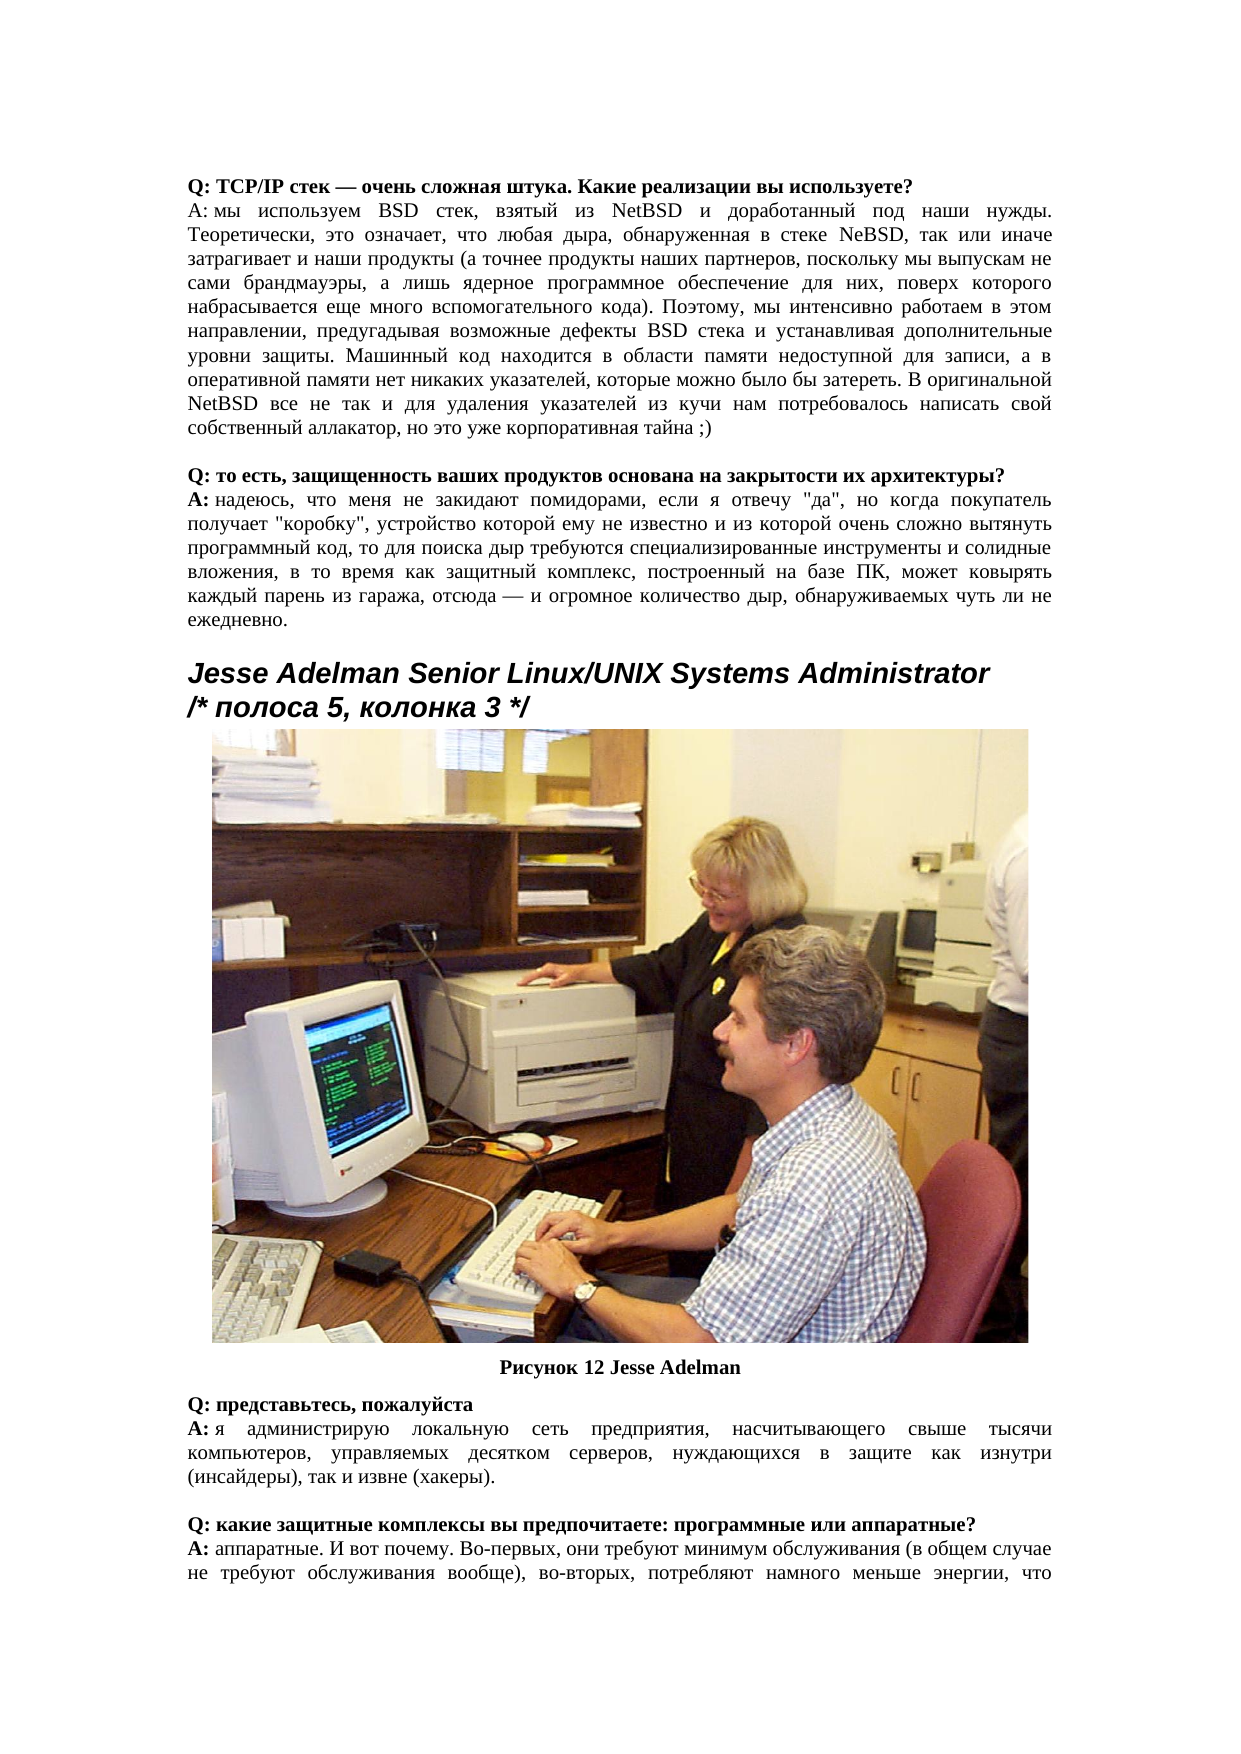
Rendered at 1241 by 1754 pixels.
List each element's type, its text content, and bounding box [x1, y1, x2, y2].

text Q: TCP/IP стек — очень сложная штука. Какие реализации вы используете? [187, 174, 1053, 198]
text A: надеюсь, что меня не закидают помидорами, если я отвечу "да", но когда покупатель получает "коробку", устройство которой ему не известно и из которой очень сложно вытянуть программный код, то для поиска дыр требуются специализированные инструменты и солидные вложения, в то время как защитный комплекс, построенный на базе ПК, может ковырять каждый парень из гаража, отсюда — и огромное количество дыр, обнаруживаемых чуть ли не ежедневно. [187, 487, 1053, 631]
text Рисунок 12 Jesse Adelman [187, 1355, 1053, 1379]
text Q: представьтесь, пожалуйста [187, 1392, 1053, 1416]
picture [212, 729, 1029, 1343]
text A: я администрирую локальную сеть предприятия, насчитывающего свыше тысячи компьютеров, управляемых десятком серверов, нуждающихся в защите как изнутри (инсайдеры), так и извне (хакеры). [187, 1416, 1053, 1488]
text Q: какие защитные комплексы вы предпочитаете: программные или аппаратные? [187, 1512, 1053, 1536]
subtitle Jesse Adelman Senior Linux/UNIX Systems Administrator /* полоса 5, колонка 3 */ [187, 656, 1053, 723]
text Q: то есть, защищенность ваших продуктов основана на закрытости их архитектуры? [187, 463, 1053, 487]
text A: аппаратные. И вот почему. Во-первых, они требуют минимум обслуживания (в общем случае не требуют обслуживания вообще), во-вторых, потребляют намного меньше энергии, что [187, 1536, 1053, 1584]
text A: мы используем BSD стек, взятый из NetBSD и доработанный под наши нужды. Теоретически, это означает, что любая дыра, обнаруженная в стеке NeBSD, так или иначе затрагивает и наши продукты (а точнее продукты наших партнеров, поскольку мы выпускам не сами брандмауэры, а лишь ядерное программное обеспечение для них, поверх которого набрасывается еще много вспомогательного кода). Поэтому, мы интенсивно работаем в этом направлении, предугадывая возможные дефекты BSD стека и устанавливая дополнительные уровни защиты. Машинный код находится в области памяти недоступной для записи, а в оперативной памяти нет никаких указателей, которые можно было бы затереть. В оригинальной NetBSD все не так и для удаления указателей из кучи нам потребовалось написать свой собственный аллакатор, но это уже корпоративная тайна ;) [187, 198, 1053, 439]
